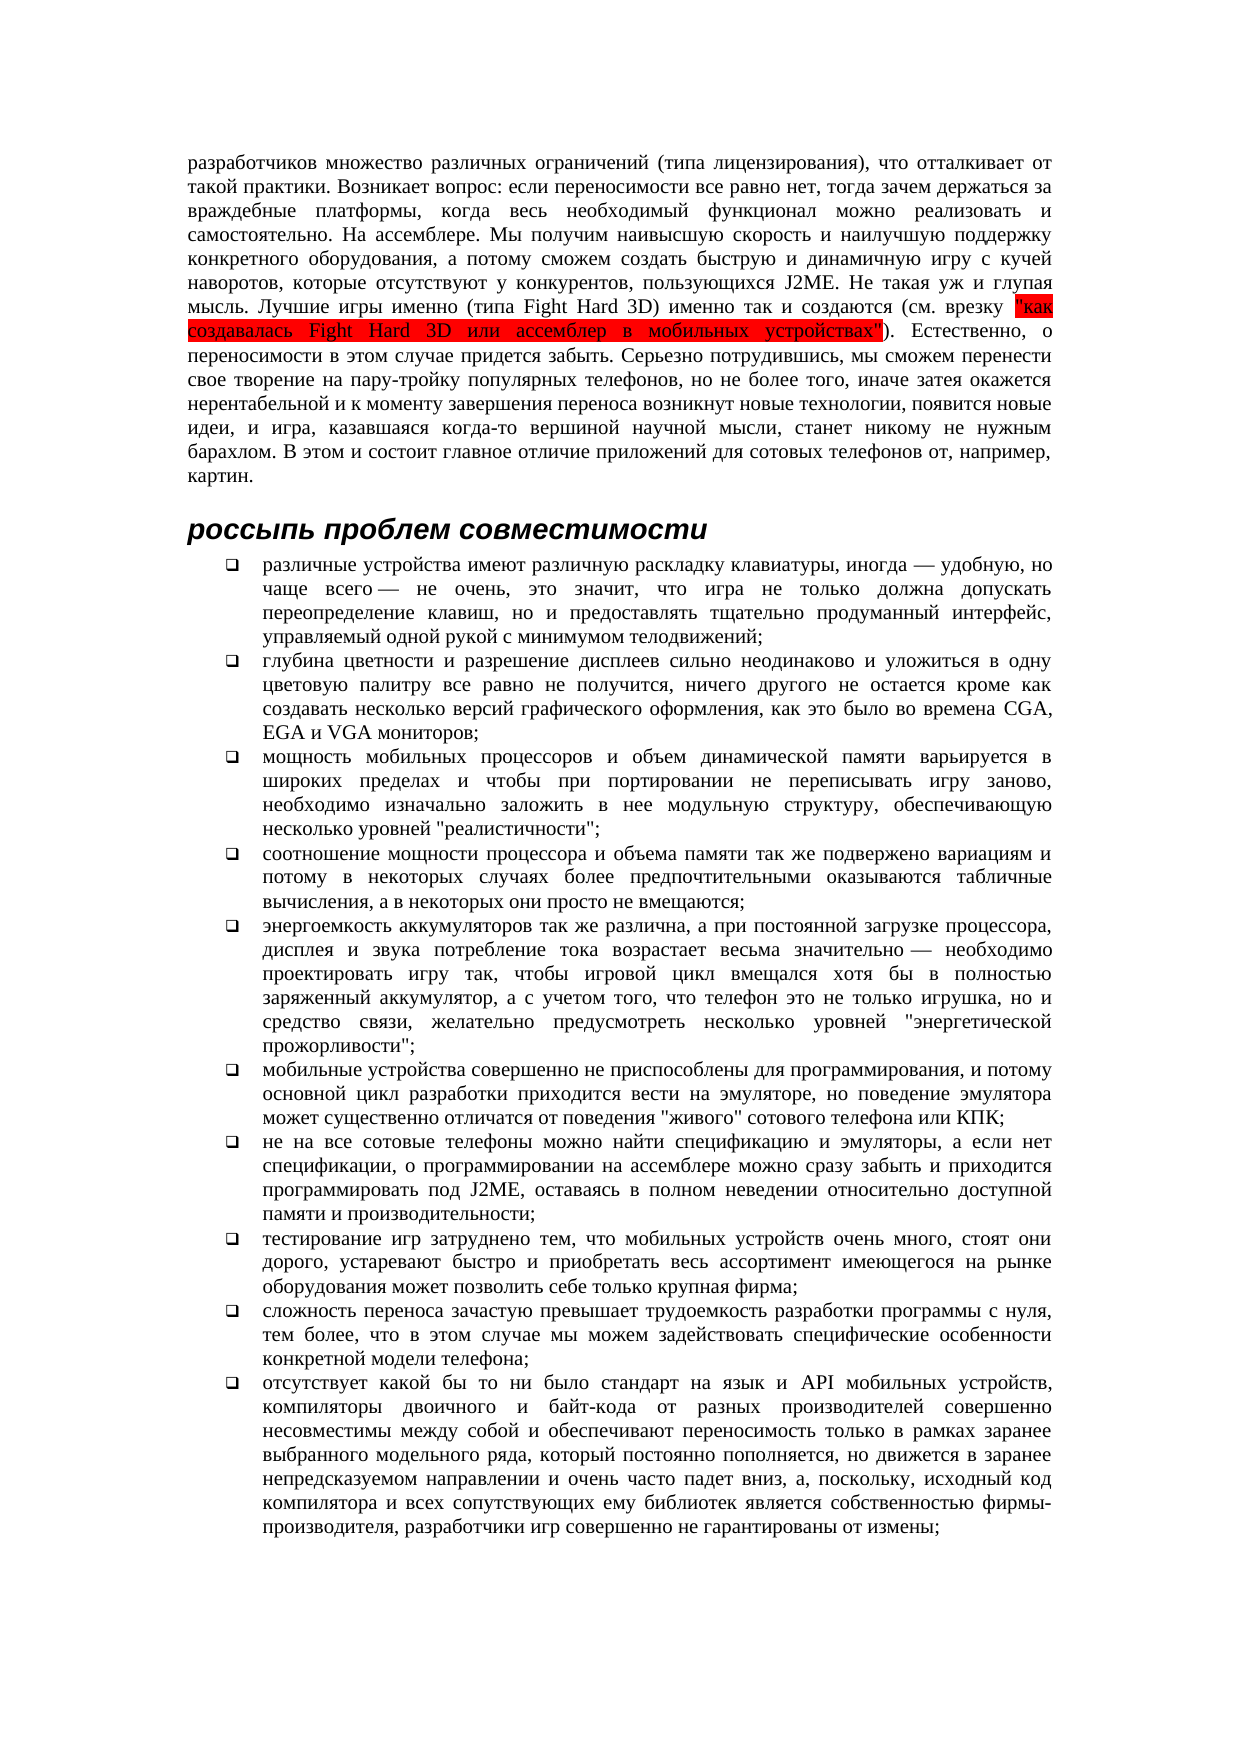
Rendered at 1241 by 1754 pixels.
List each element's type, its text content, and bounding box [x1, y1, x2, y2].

list мобильные устройства совершенно не приспособлены для программирования, и потому основной цикл разработки приходится вести на эмуляторе, но поведение эмулятора может существенно отличатся от поведения "живого" сотового телефона или КПК; [225, 1057, 1053, 1129]
list глубина цветности и разрешение дисплеев сильно неодинаково и уложиться в одну цветовую палитру все равно не получится, ничего другого не остается кроме как создавать несколько версий графического оформления, как это было во времена CGA, EGA и VGA мониторов; [225, 648, 1053, 744]
list различные устройства имеют различную раскладку клавиатуры, иногда — удобную, но чаще всего — не очень, это значит, что игра не только должна допускать переопределение клавиш, но и предоставлять тщательно продуманный интерфейс, управляемый одной рукой с минимумом телодвижений; [225, 552, 1053, 648]
list энергоемкость аккумуляторов так же различна, а при постоянной загрузке процессора, дисплея и звука потребление тока возрастает весьма значительно — необходимо проектировать игру так, чтобы игровой цикл вмещался хотя бы в полностью заряженный аккумулятор, а с учетом того, что телефон это не только игрушка, но и средство связи, желательно предусмотреть несколько уровней "энергетической прожорливости"; [225, 913, 1053, 1057]
list мощность мобильных процессоров и объем динамической памяти варьируется в широких пределах и чтобы при портировании не переписывать игру заново, необходимо изначально заложить в нее модульную структуру, обеспечивающую несколько уровней "реалистичности"; [225, 744, 1053, 840]
list тестирование игр затруднено тем, что мобильных устройств очень много, стоят они дорого, устаревают быстро и приобретать весь ассортимент имеющегося на рынке оборудования может позволить себе только крупная фирма; [225, 1225, 1053, 1298]
list соотношение мощности процессора и объема памяти так же подвержено вариациям и потому в некоторых случаях более предпочтительными оказываются табличные вычисления, а в некоторых они просто не вмещаются; [225, 840, 1053, 913]
list сложность переноса зачастую превышает трудоемкость разработки программы с нуля, тем более, что в этом случае мы можем задействовать специфические особенности конкретной модели телефона; [225, 1298, 1053, 1370]
subtitle россыпь проблем совместимости [187, 512, 1053, 545]
text разработчиков множество различных ограничений (типа лицензирования), что отталкивает от такой практики. Возникает вопрос: если переносимости все равно нет, тогда зачем держаться за враждебные платформы, когда весь необходимый функционал можно реализовать и самостоятельно. На ассемблере. Мы получим наивысшую скорость и наилучшую поддержку конкретного оборудования, а потому сможем создать быструю и динамичную игру с кучей наворотов, которые отсутствуют у конкурентов, пользующихся J2ME. Не такая уж и глупая мысль. Лучшие игры именно (типа Fight Hard 3D) именно так и создаются (см. врезку "как создавалась Fight Hard 3D или ассемблер в мобильных устройствах"). Естественно, о переносимости в этом случае придется забыть. Серьезно потрудившись, мы сможем перенести свое творение на пару-тройку популярных телефонов, но не более того, иначе затея окажется нерентабельной и к моменту завершения переноса возникнут новые технологии, появится новые идеи, и игра, казавшаяся когда-то вершиной научной мысли, станет никому не нужным барахлом. В этом и состоит главное отличие приложений для сотовых телефонов от, например, картин. [187, 150, 1053, 487]
list не на все сотовые телефоны можно найти спецификацию и эмуляторы, а если нет спецификации, о программировании на ассемблере можно сразу забыть и приходится программировать под J2ME, оставаясь в полном неведении относительно доступной памяти и производительности; [225, 1129, 1053, 1225]
list отсутствует какой бы то ни было стандарт на язык и API мобильных устройств, компиляторы двоичного и байт-кода от разных производителей совершенно несовместимы между собой и обеспечивают переносимость только в рамках заранее выбранного модельного ряда, который постоянно пополняется, но движется в заранее непредсказуемом направлении и очень часто падет вниз, а, поскольку, исходный код компилятора и всех сопутствующих ему библиотек является собственностью фирмы-производителя, разработчики игр совершенно не гарантированы от измены; [225, 1370, 1053, 1538]
